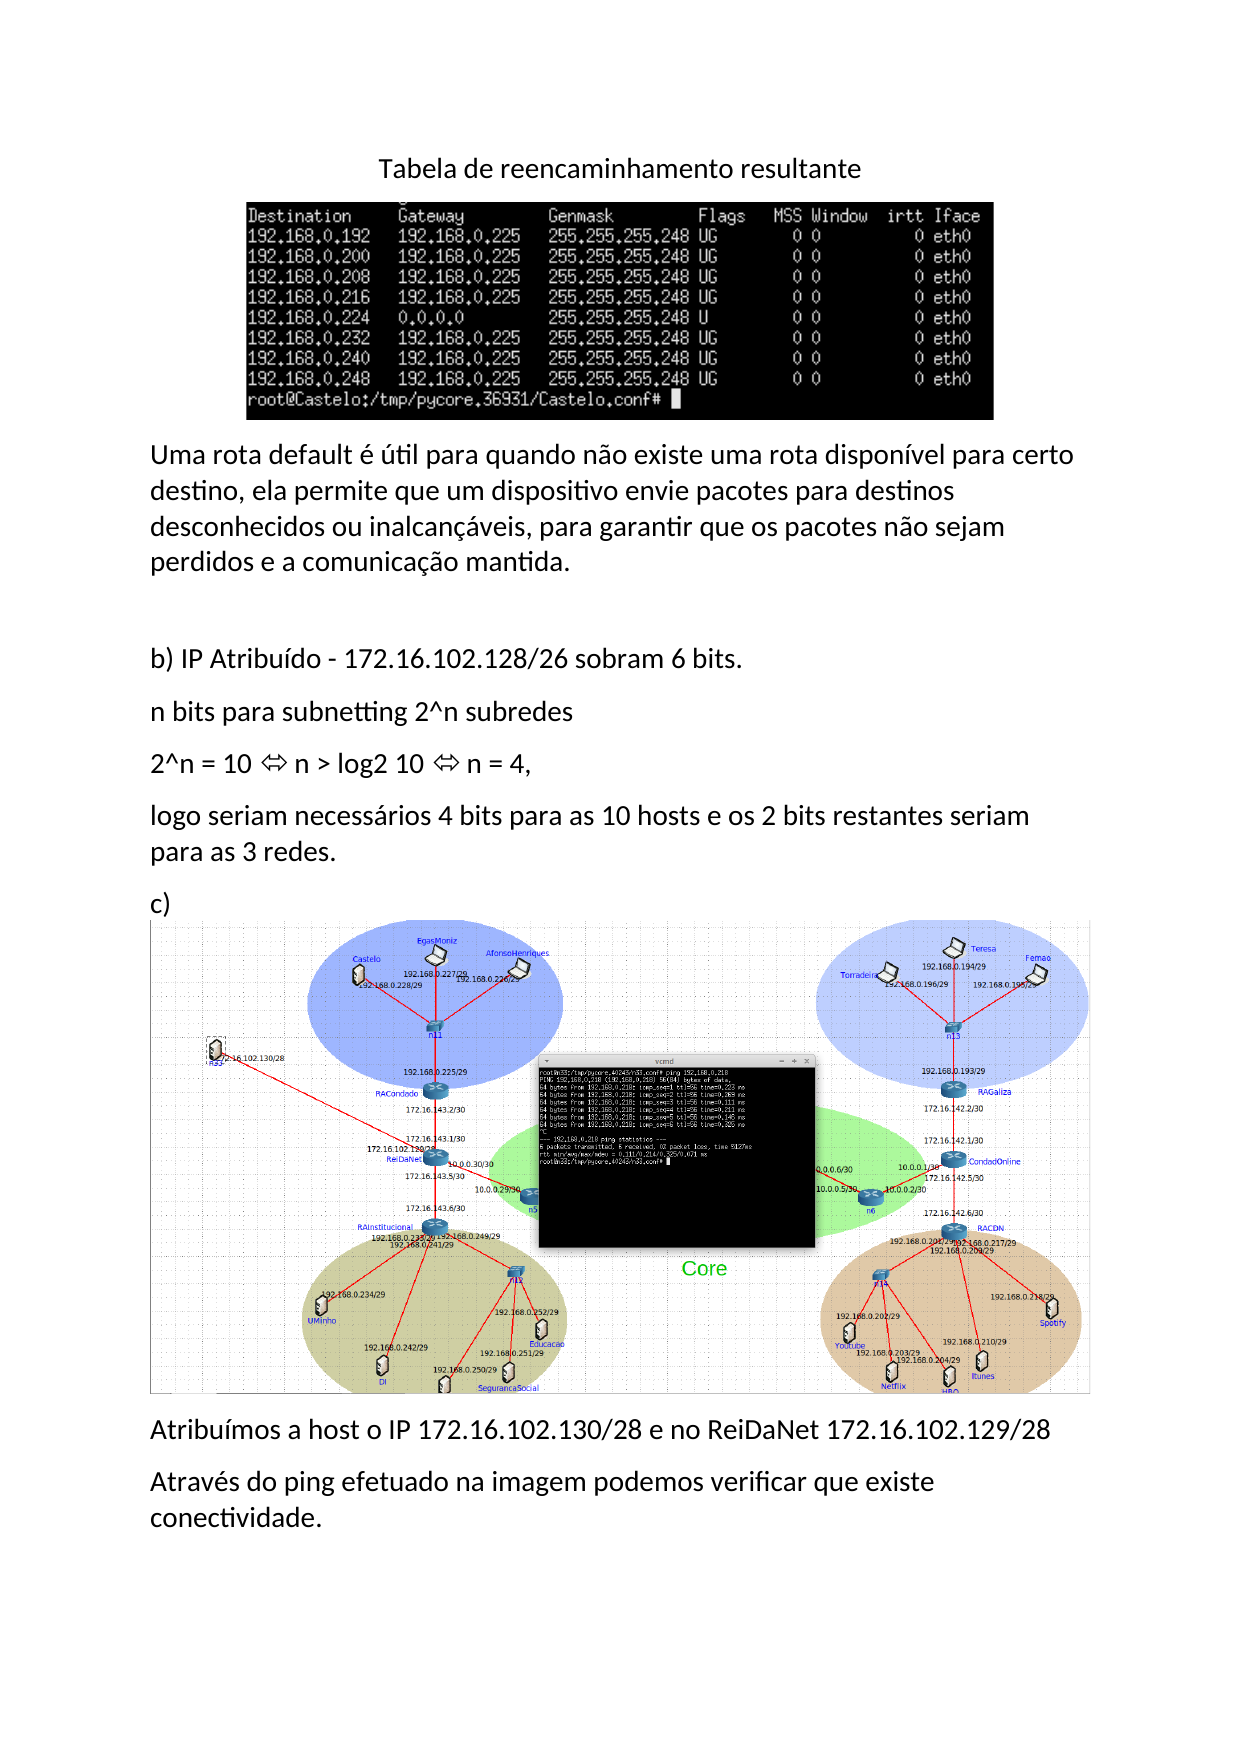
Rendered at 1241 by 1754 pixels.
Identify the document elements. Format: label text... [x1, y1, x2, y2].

text Através do ping efetuado na imagem podemos verificar que existe conectividade. [150, 1463, 1090, 1534]
text Uma rota default é útil para quando não existe uma rota disponível para certo destino, ela permite que um dispositivo envie pacotes para destinos desconhecidos ou inalcançáveis, para garantir que os pacotes não sejam perdidos e a comunicação mantida. [150, 436, 1090, 579]
text Tabela de reencaminhamento resultante [150, 150, 1090, 186]
text b) IP Atribuído - 172.16.102.128/26 sobram 6 bits. [150, 640, 1090, 676]
text Atribuímos a host o IP 172.16.102.130/28 e no ReiDaNet 172.16.102.129/28 [150, 1411, 1090, 1446]
text n bits para subnetting 2^n subredes [150, 693, 1090, 728]
text c) [150, 885, 1090, 920]
text 2^n = 10  n > log2 10  n = 4, [150, 745, 1090, 781]
text logo seriam necessários 4 bits para as 10 hosts e os 2 bits restantes seriam para as 3 redes. [150, 797, 1090, 868]
